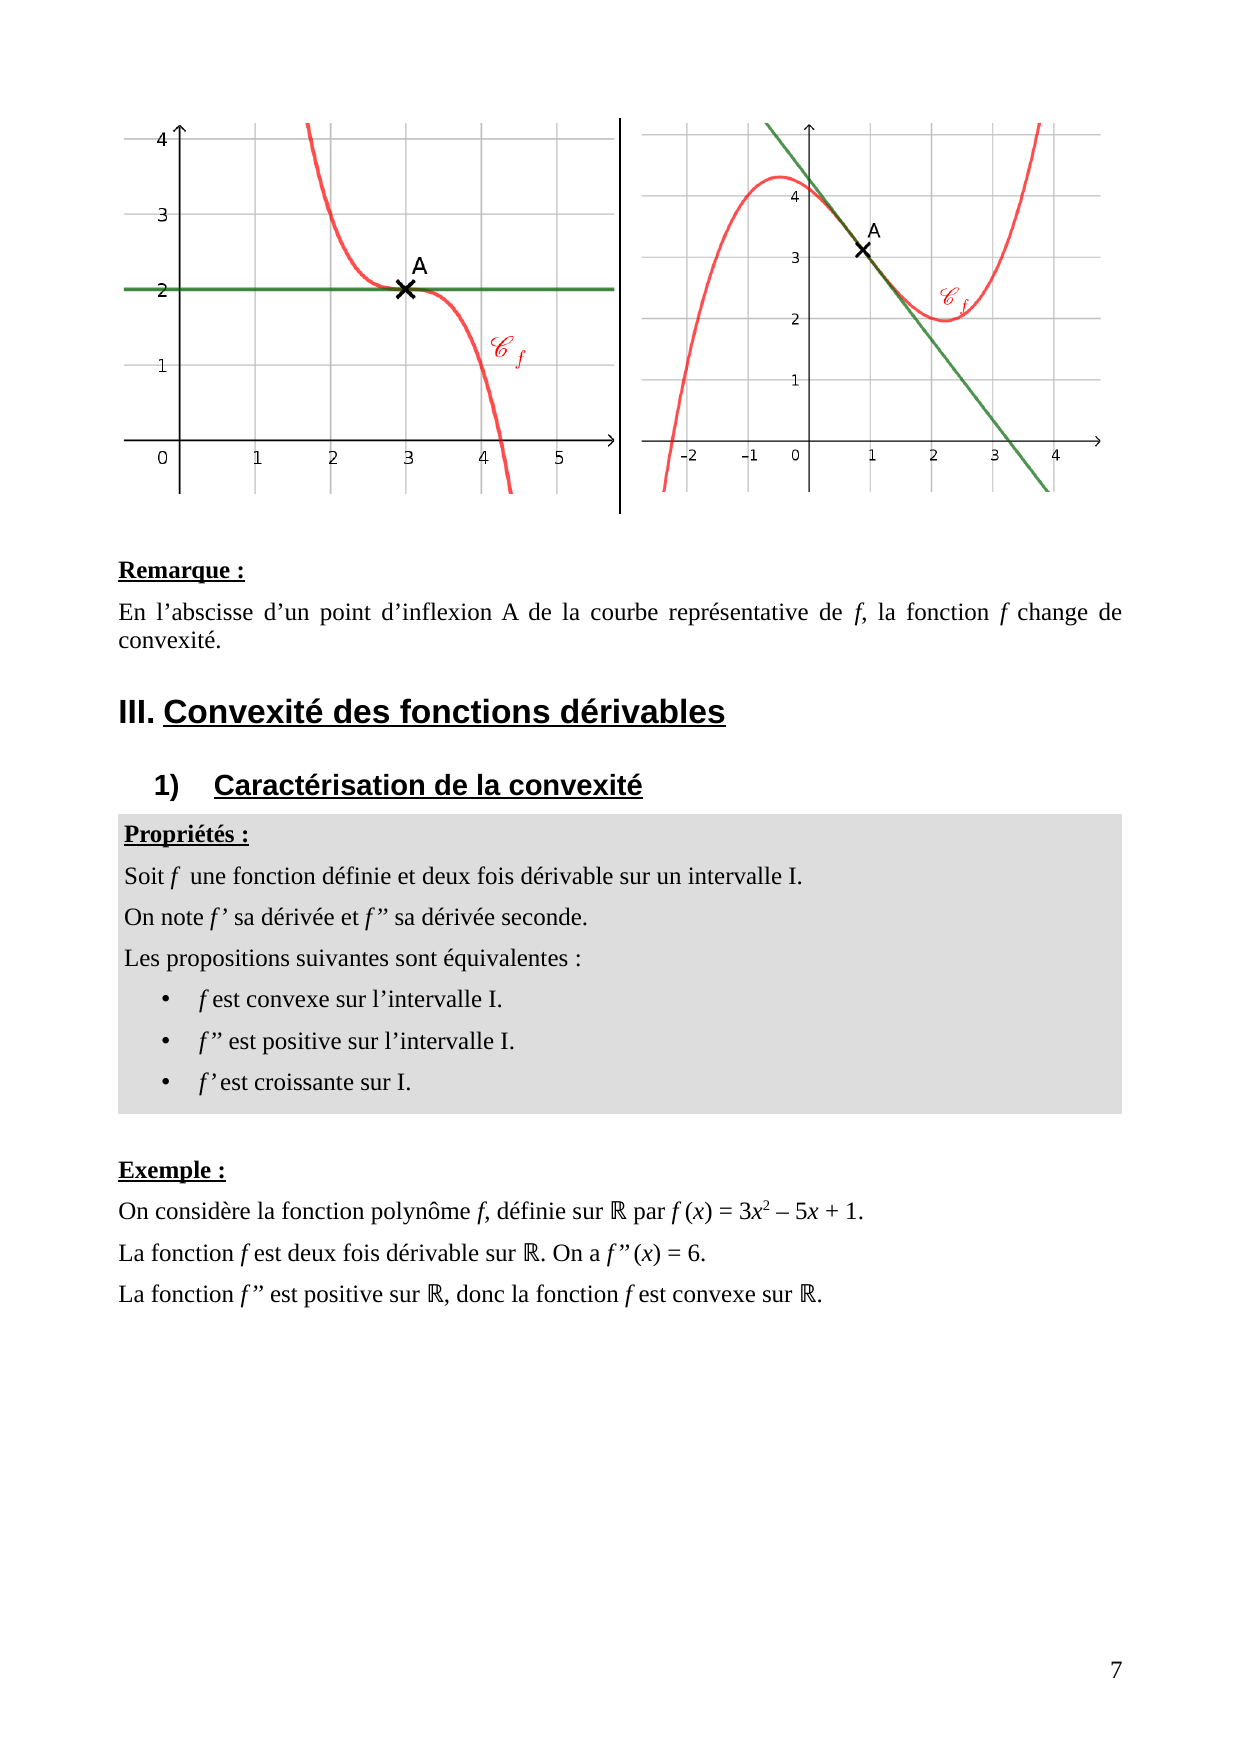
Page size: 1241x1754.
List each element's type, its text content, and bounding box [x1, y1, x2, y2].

text La fonction f’’ est positive sur ℝ, donc la fonction f est convexe sur ℝ. [118, 1279, 1122, 1308]
text La fonction f est deux fois dérivable sur ℝ. On a f’’ (x) = 6. [118, 1238, 1122, 1266]
table_header [118, 118, 619, 514]
text On considère la fonction polynôme f, définie sur ℝ par f (x) = 3x2 – 5x + 1. [118, 1196, 1122, 1225]
picture [123, 123, 615, 494]
table_header Propriétés : Soit f une fonction définie et deux fois dérivable sur un intervalle I. On note f’ sa dérivée et f’’ sa dérivée seconde. Les propositions suivantes sont équivalentes : f est convexe sur l’intervalle I. f’’ est positive sur l’intervalle I. f’ est croissante sur I. [118, 814, 1122, 1114]
picture [641, 123, 1101, 492]
text Exemple : [118, 1155, 1122, 1184]
subtitle Convexité des fonctions dérivables [118, 692, 1122, 730]
subtitle Caractérisation de la convexité [153, 768, 1122, 801]
text En l’abscisse d’un point d’inflexion A de la courbe représentative de f, la fonction f change de convexité. [118, 597, 1122, 654]
table_header [621, 118, 1122, 514]
text Remarque : [118, 555, 1122, 584]
